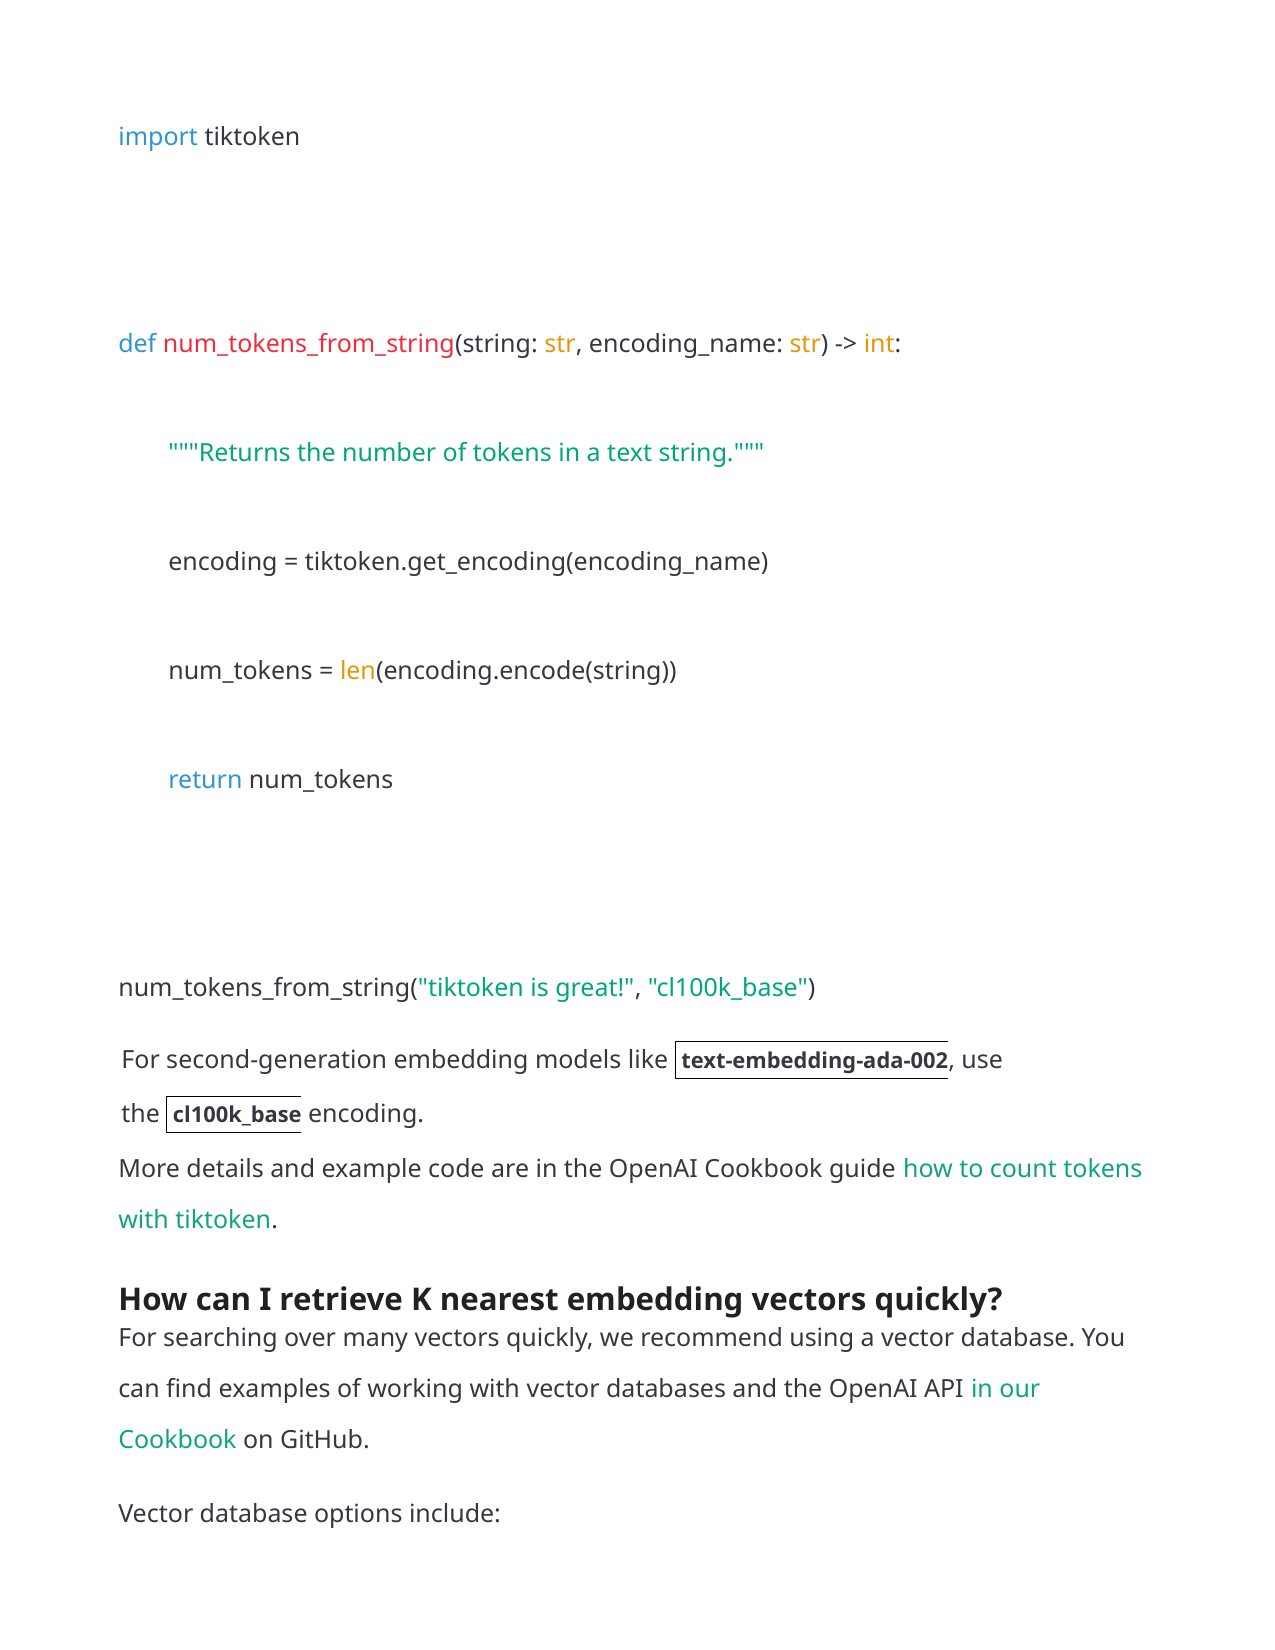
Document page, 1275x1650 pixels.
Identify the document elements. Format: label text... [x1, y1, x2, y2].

text More details and example code are in the OpenAI Cookbook guide how to count tokens with tiktoken. [118, 1150, 1157, 1235]
text For searching over many vectors quickly, we recommend using a vector database. You can find examples of working with vector databases and the OpenAI API in our Cookbook on GitHub. [118, 1319, 1157, 1456]
text import tiktoken [118, 118, 1157, 152]
subtitle How can I retrieve K nearest embedding vectors quickly? [118, 1276, 1157, 1319]
text encoding = tiktoken.get_encoding(encoding_name) [118, 544, 1157, 578]
text num_tokens_from_string("tiktoken is great!", "cl100k_base") [118, 970, 1157, 1004]
text """Returns the number of tokens in a text string.""" [118, 435, 1157, 469]
text For second-generation embedding models like text-embedding-ada-002, use the cl100k_base encoding. [121, 1041, 1154, 1132]
text num_tokens = len(encoding.encode(string)) [118, 653, 1157, 687]
text def num_tokens_from_string(string: str, encoding_name: str) -> int: [118, 326, 1157, 360]
text return num_tokens [118, 762, 1157, 796]
text Vector database options include: [118, 1496, 1157, 1530]
